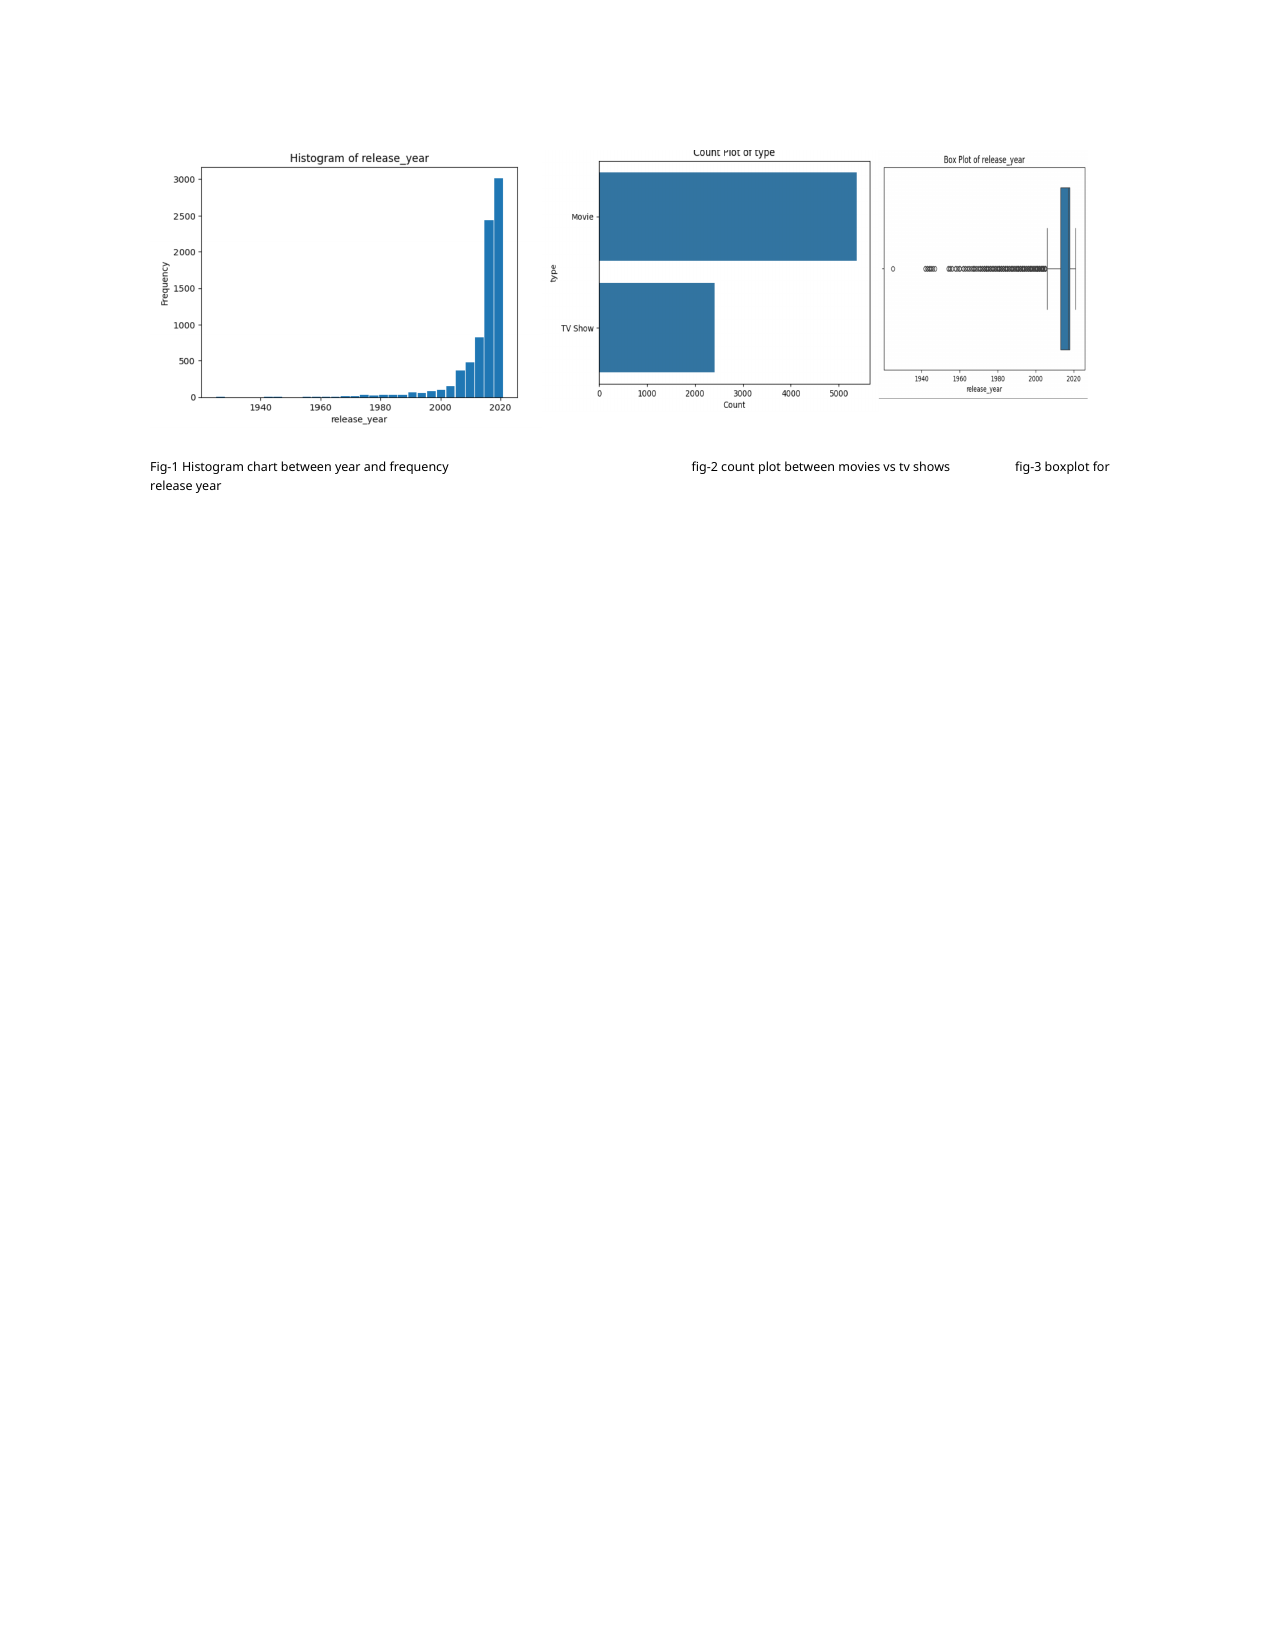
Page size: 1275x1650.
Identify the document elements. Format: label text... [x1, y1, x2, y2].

text Fig-1 Histogram chart between year and frequency fig-2 count plot between movies vs tv shows fig-3 boxplot for release year [150, 458, 1125, 494]
